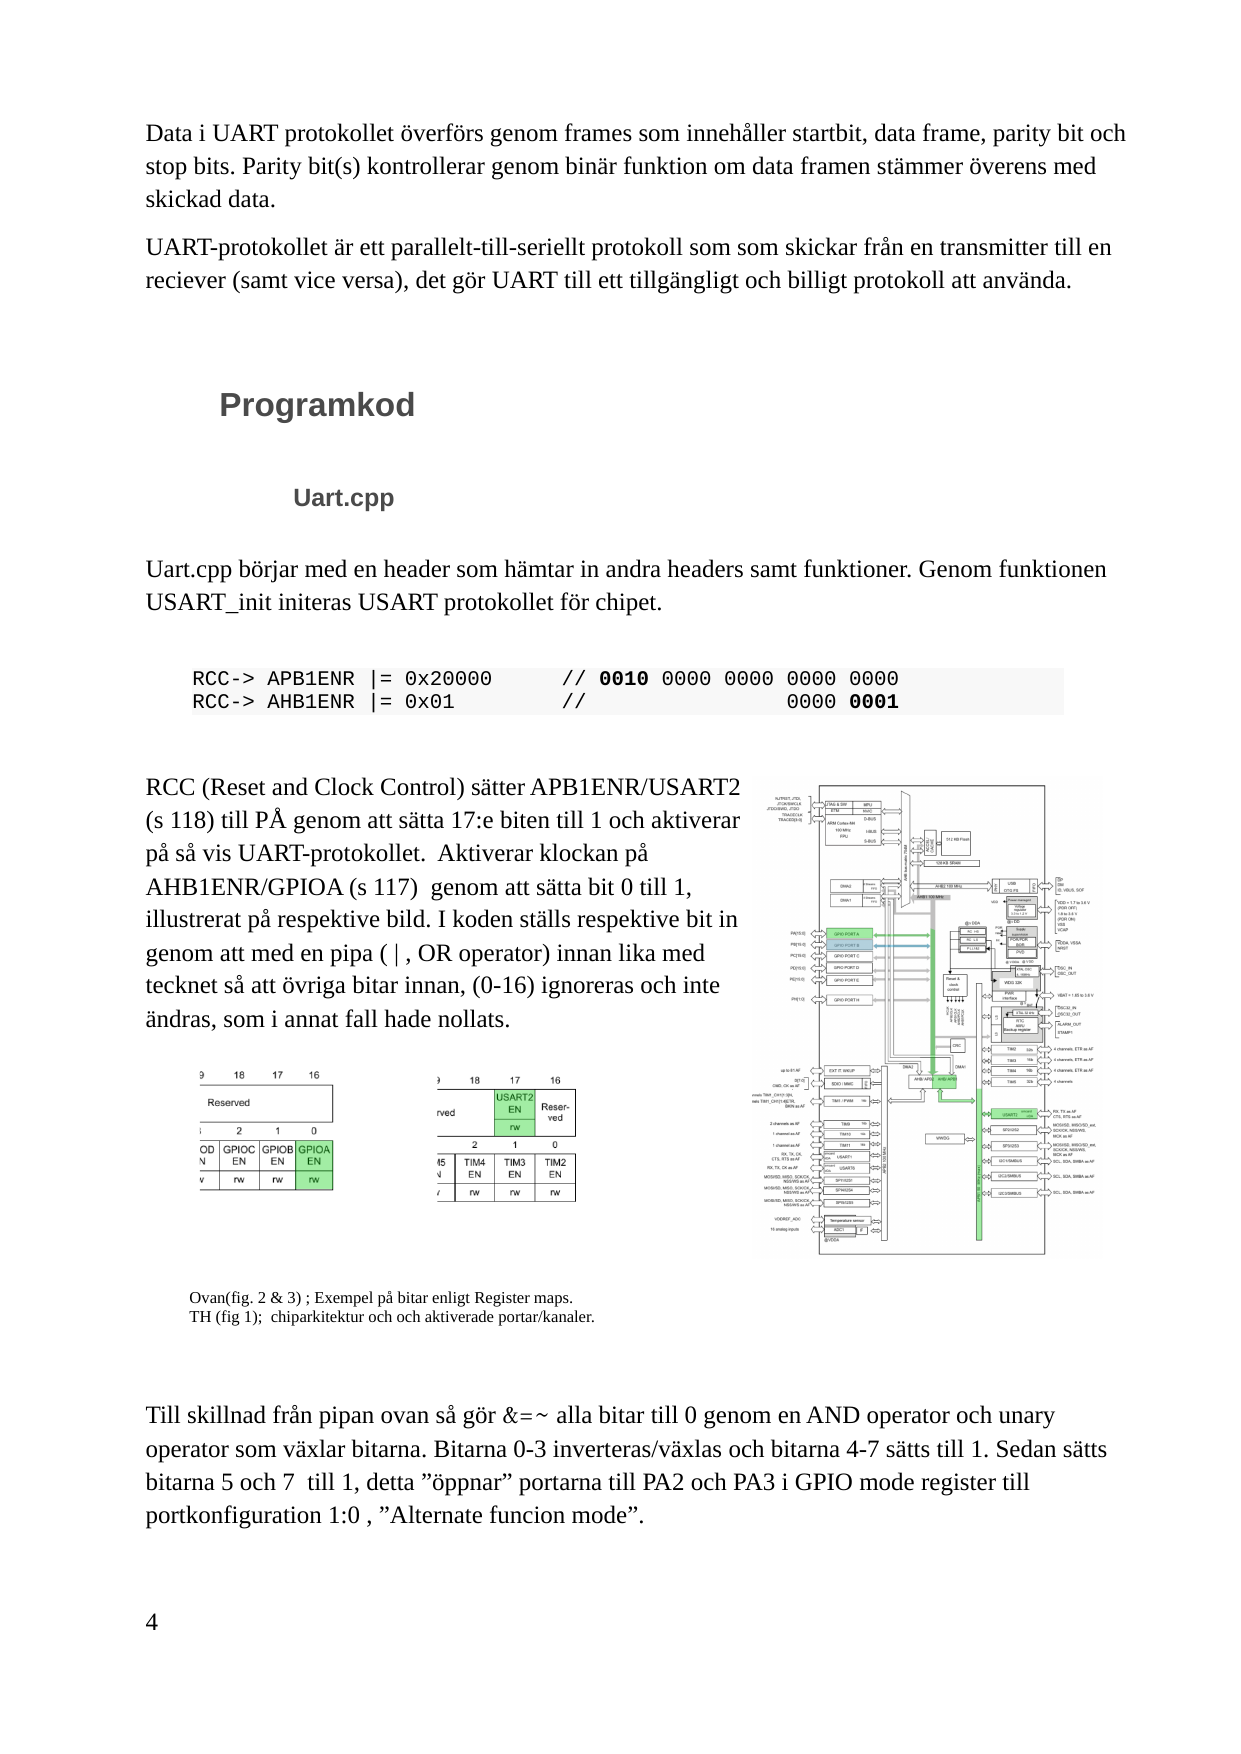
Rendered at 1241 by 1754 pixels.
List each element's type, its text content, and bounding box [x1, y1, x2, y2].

text Till skillnad från pipan ovan så gör &=~ alla bitar till 0 genom en AND operator och unary operator som växlar bitarna. Bitarna 0-3 inverteras/växlas och bitarna 4-7 sätts till 1. Sedan sätts bitarna 5 och 7 till 1, detta ”öppnar” portarna till PA2 och PA3 i GPIO mode register till portkonfiguration 1:0 , ”Alternate funcion mode”. [145, 1401, 1130, 1529]
picture [437, 1056, 607, 1238]
text RCC-> APB1ENR |= 0x20000 // 0010 0000 0000 0000 0000 [192, 668, 1064, 691]
picture [752, 776, 1103, 1259]
text Data i UART protokollet överförs genom frames som innehåller startbit, data frame, parity bit och stop bits. Parity bit(s) kontrollerar genom binär funktion om data framen stämmer överens med skickad data. [145, 118, 1130, 213]
text UART-protokollet är ett parallelt-till-seriellt protokoll som som skickar från en transmitter till en reciever (samt vice versa), det gör UART till ett tillgängligt och billigt protokoll att använda. [145, 232, 1130, 293]
subtitle Programkod [145, 385, 1130, 423]
picture [199, 1053, 381, 1216]
subtitle Uart.cpp [145, 479, 1130, 513]
text RCC (Reset and Clock Control) sätter APB1ENR/USART2 (s 118) till PÅ genom att sätta 17:e biten till 1 och aktiverar på så vis UART-protokollet. Aktiverar klockan på AHB1ENR/GPIOA (s 117) genom att sätta bit 0 till 1, illustrerat på respektive bild. I koden ställs respektive bit in genom att med en pipa ( | , OR operator) innan lika med tecknet så att övriga bitar innan, (0-16) ignoreras och inte ändras, som i annat fall hade nollats. [145, 772, 1130, 1065]
text Uart.cpp börjar med en header som hämtar in andra headers samt funktioner. Genom funktionen USART_init initeras USART protokollet för chipet. [145, 554, 1130, 649]
text RCC-> AHB1ENR |= 0x01 // 0000 0001 [192, 691, 1064, 715]
